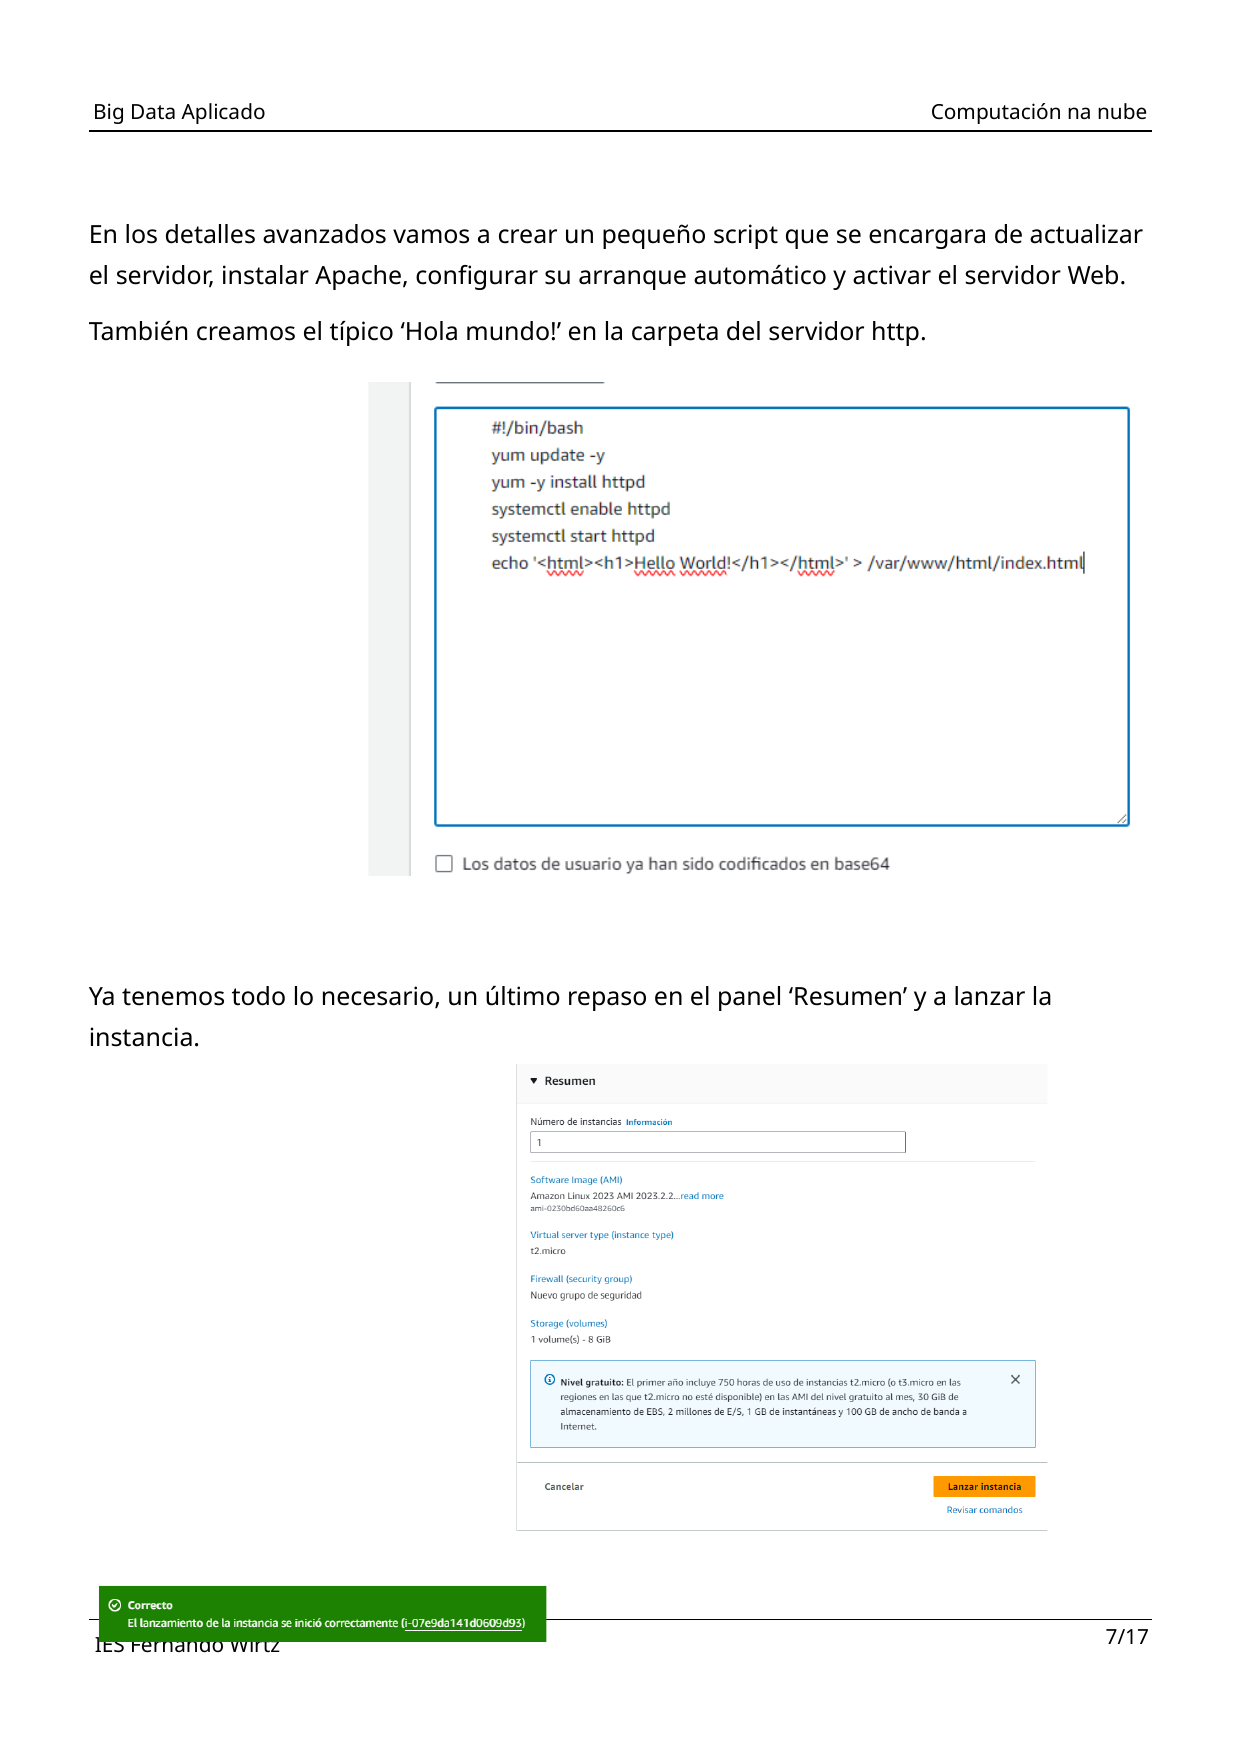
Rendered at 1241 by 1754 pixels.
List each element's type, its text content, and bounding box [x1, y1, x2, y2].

picture [98, 1585, 547, 1642]
text Ya tenemos todo lo necesario, un último repaso en el panel ‘Resumen’ y a lanzar la instancia. [88, 978, 1152, 1053]
picture [516, 1064, 1048, 1531]
text En los detalles avanzados vamos a crear un pequeño script que se encargara de actualizar el servidor, instalar Apache, configurar su arranque automático y activar el servidor Web. [88, 217, 1152, 292]
text También creamos el típico ‘Hola mundo!’ en la carpeta del servidor http. [88, 313, 1152, 347]
picture [368, 382, 1165, 876]
